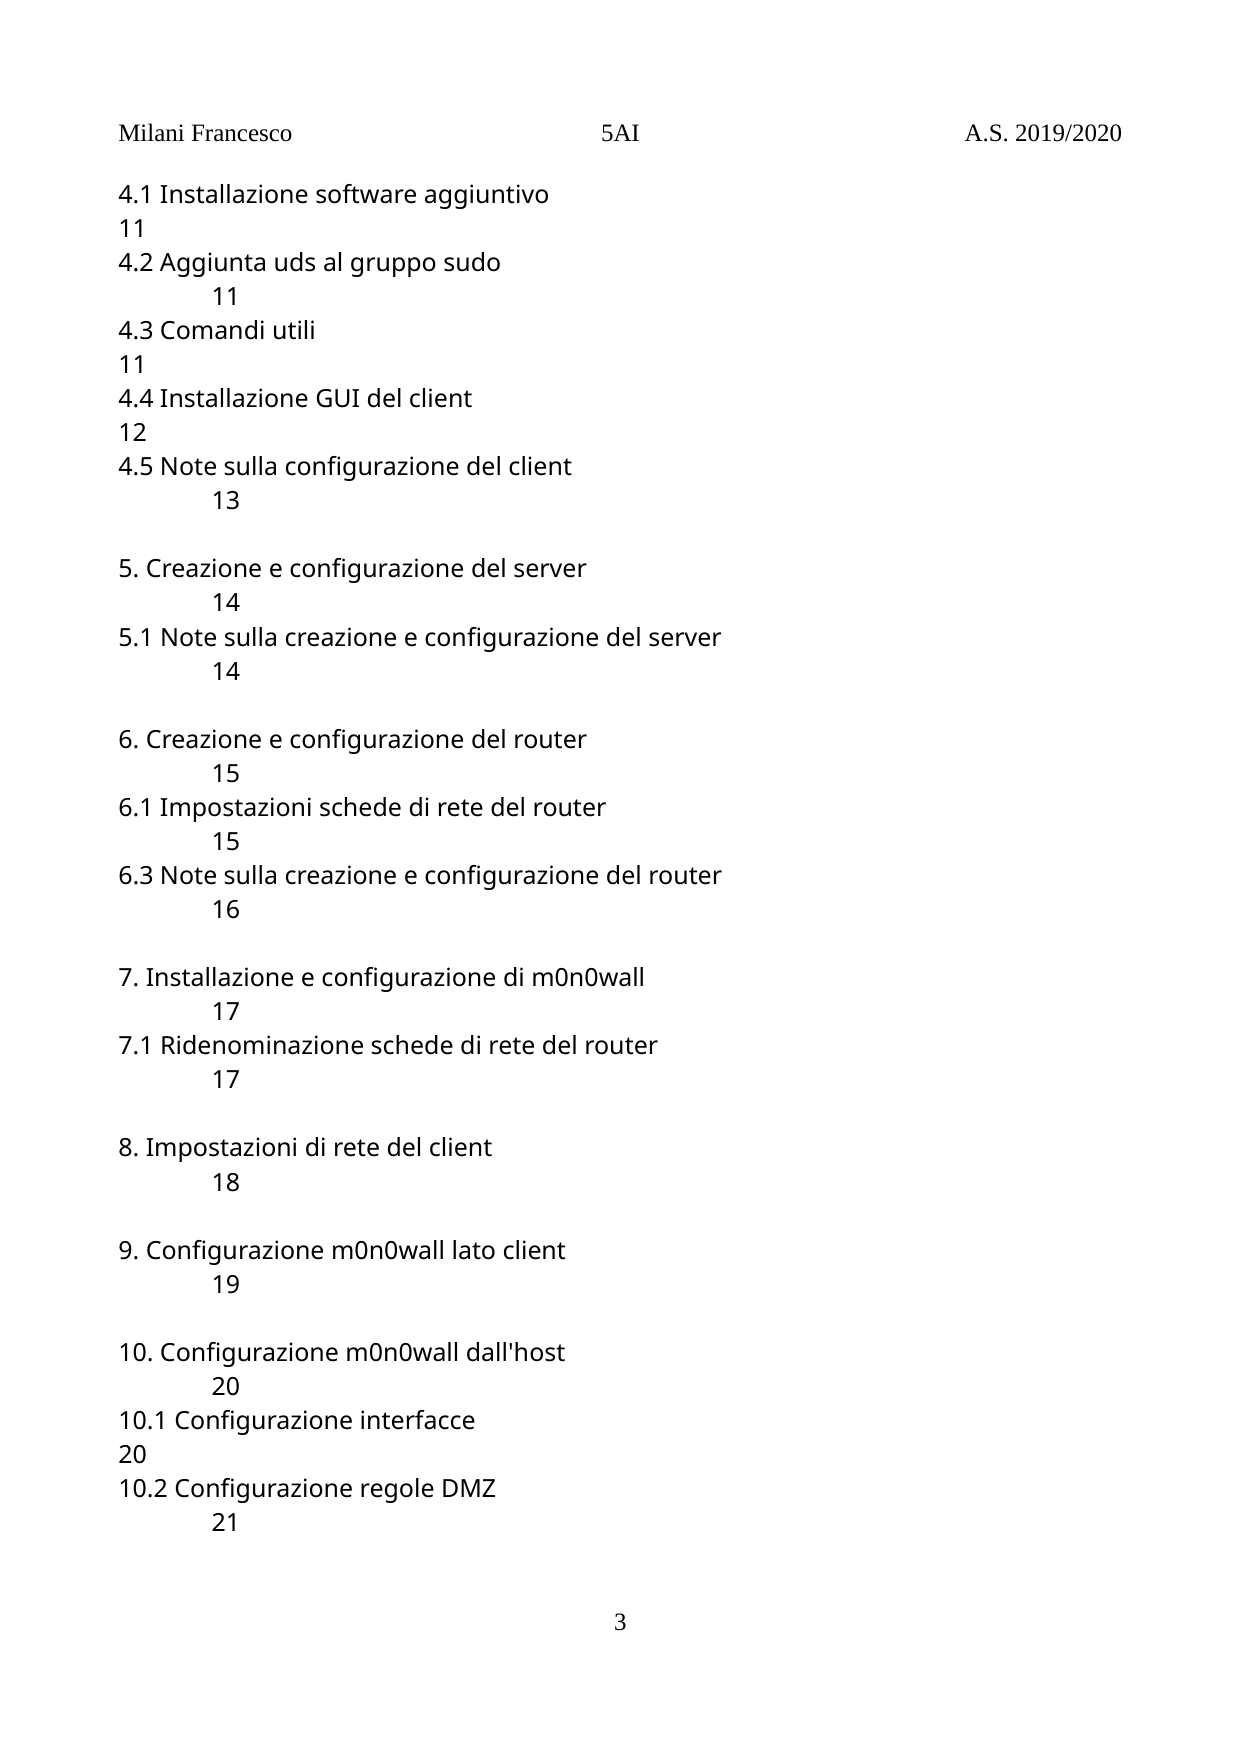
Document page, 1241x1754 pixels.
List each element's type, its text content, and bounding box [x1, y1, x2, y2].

text 10. Configurazione m0n0wall dall'host 20 [118, 1334, 1122, 1403]
text 10.1 Configurazione interfacce 20 [118, 1403, 1122, 1471]
text 4.3 Comandi utili 11 [118, 313, 1122, 381]
text 9. Configurazione m0n0wall lato client 19 [118, 1232, 1122, 1300]
text 4.1 Installazione software aggiuntivo 11 [118, 176, 1122, 244]
text 6.1 Impostazioni schede di rete del router 15 [118, 789, 1122, 858]
text 8. Impostazioni di rete del client 18 [118, 1130, 1122, 1198]
text 5. Creazione e configurazione del server 14 [118, 551, 1122, 619]
text 5.1 Note sulla creazione e configurazione del server 14 [118, 619, 1122, 687]
text 7. Installazione e configurazione di m0n0wall 17 [118, 960, 1122, 1028]
text 4.4 Installazione GUI del client 12 [118, 381, 1122, 449]
text 4.2 Aggiunta uds al gruppo sudo 11 [118, 244, 1122, 313]
text 6.3 Note sulla creazione e configurazione del router 16 [118, 858, 1122, 926]
text 10.2 Configurazione regole DMZ 21 [118, 1471, 1122, 1539]
text 7.1 Ridenominazione schede di rete del router 17 [118, 1028, 1122, 1096]
text 6. Creazione e configurazione del router 15 [118, 721, 1122, 789]
text 4.5 Note sulla configurazione del client 13 [118, 449, 1122, 517]
